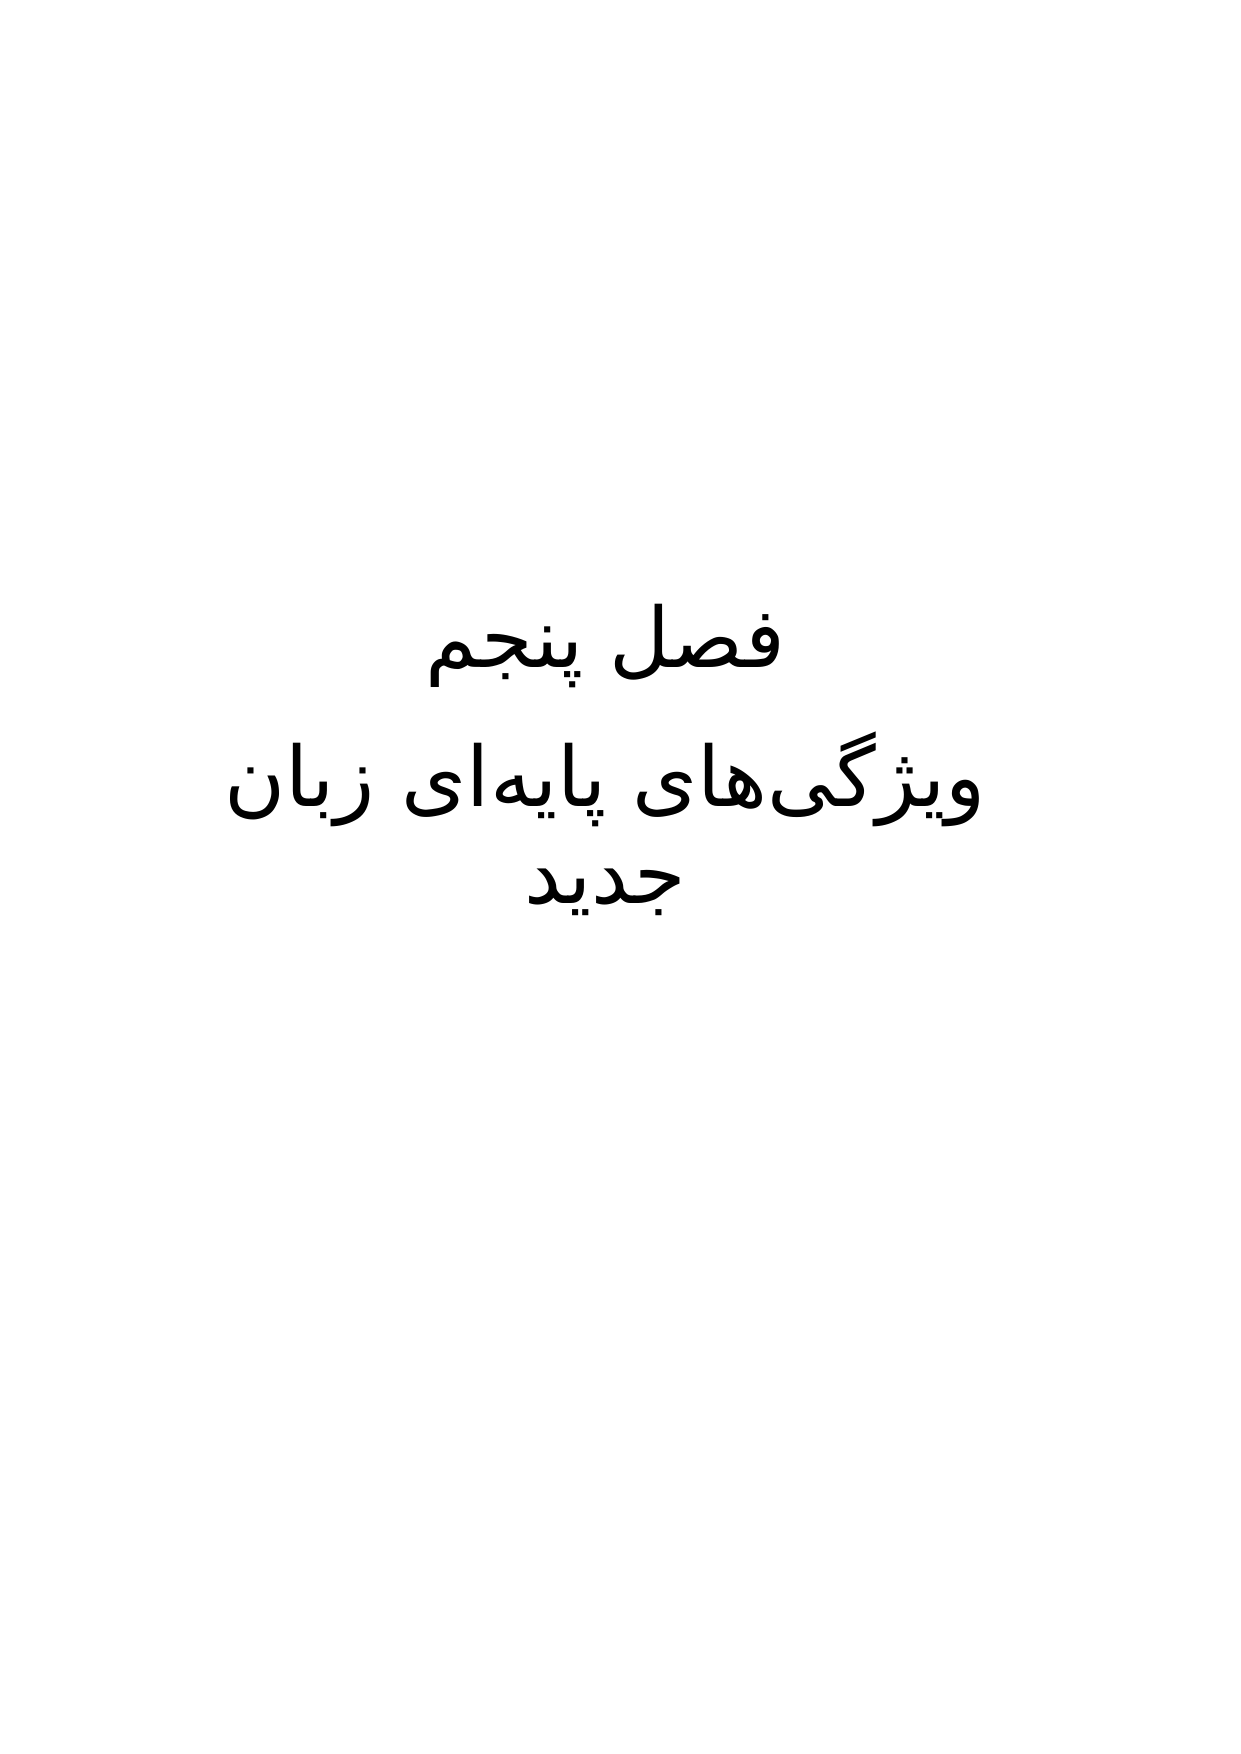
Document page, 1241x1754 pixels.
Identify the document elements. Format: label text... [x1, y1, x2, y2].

text فصل پنجم [148, 591, 1063, 687]
title ویژگی‌های پایه‌ای زبان جدید [148, 729, 1063, 923]
